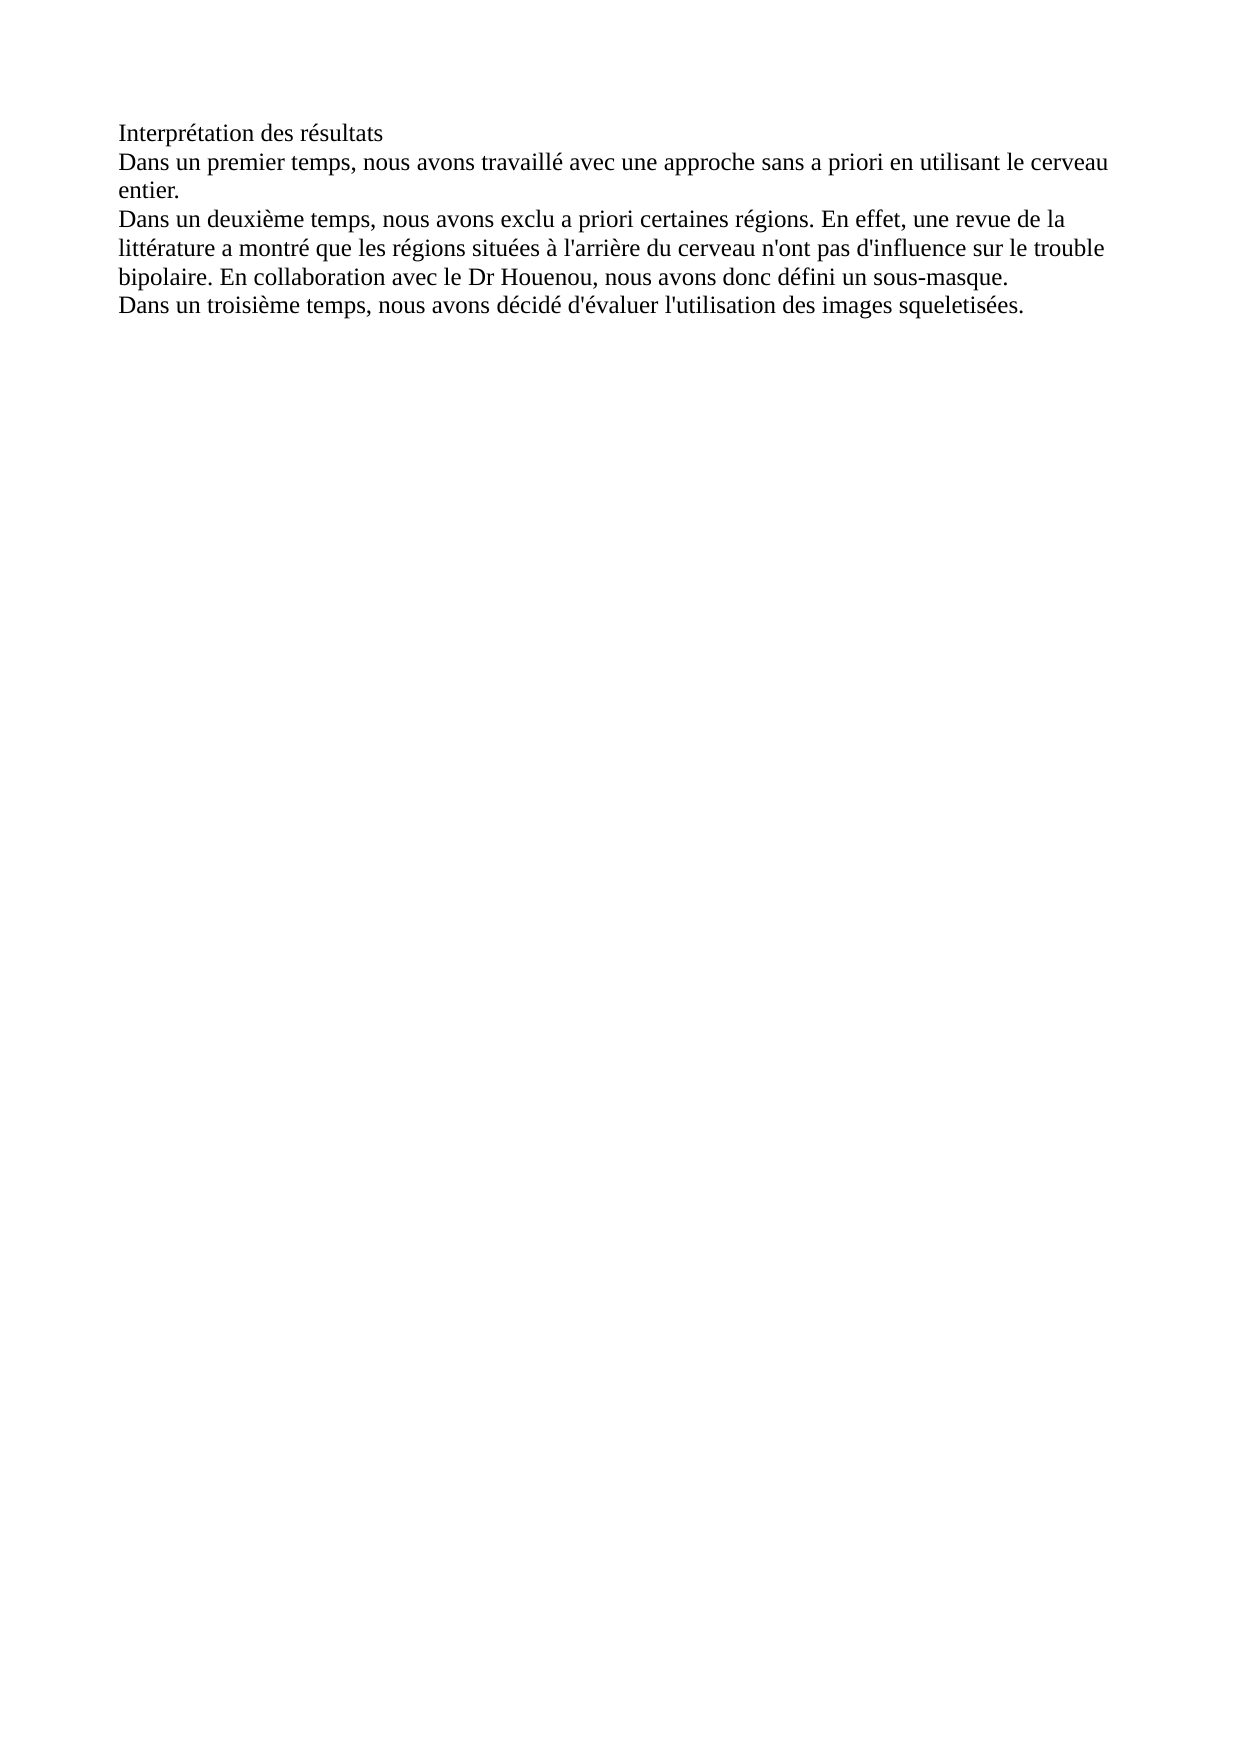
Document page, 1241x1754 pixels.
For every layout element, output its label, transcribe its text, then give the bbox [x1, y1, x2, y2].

text Dans un premier temps, nous avons travaillé avec une approche sans a priori en utilisant le cerveau entier. [118, 147, 1122, 204]
text Interprétation des résultats [118, 118, 1122, 147]
text Dans un troisième temps, nous avons décidé d'évaluer l'utilisation des images squeletisées. [118, 291, 1122, 319]
text Dans un deuxième temps, nous avons exclu a priori certaines régions. En effet, une revue de la littérature a montré que les régions situées à l'arrière du cerveau n'ont pas d'influence sur le trouble bipolaire. En collaboration avec le Dr Houenou, nous avons donc défini un sous-masque. [118, 204, 1122, 291]
